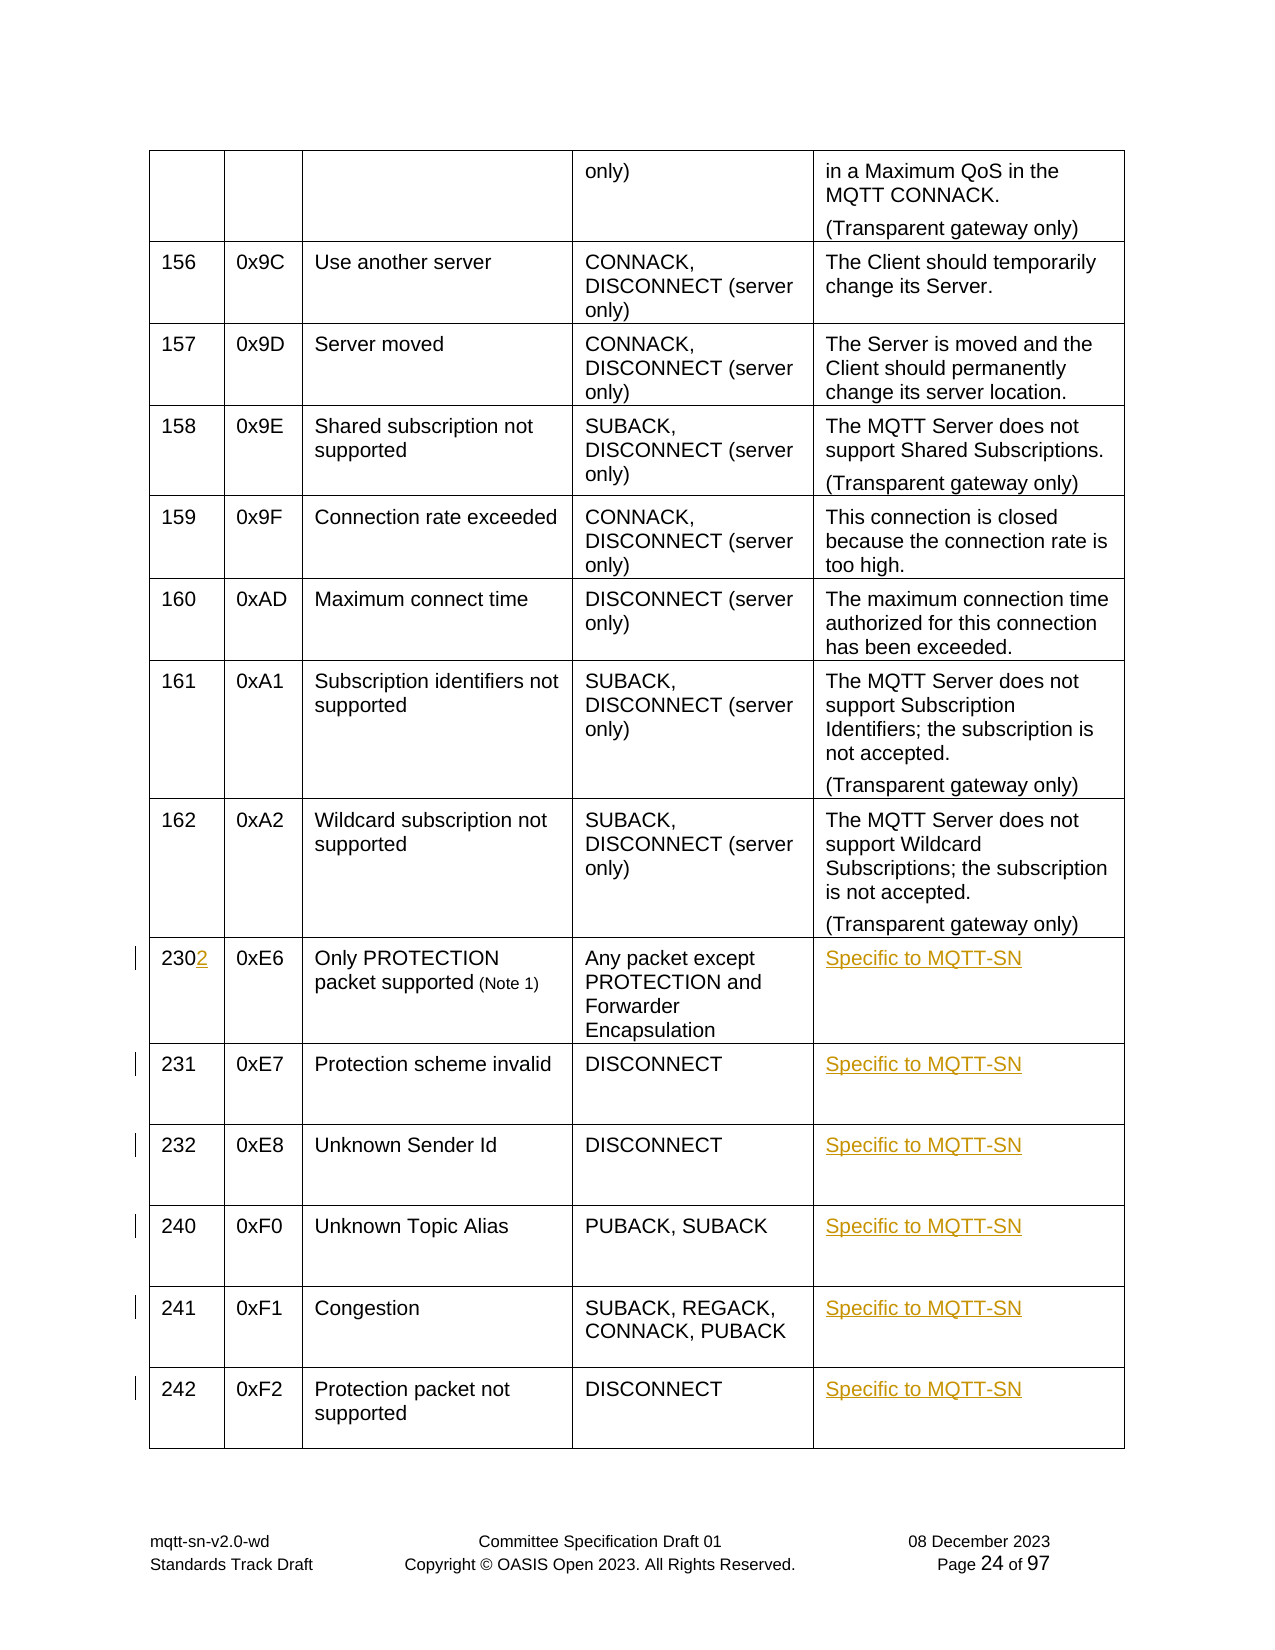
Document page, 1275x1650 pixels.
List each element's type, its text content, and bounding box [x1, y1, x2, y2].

table_cell 160 [150, 579, 224, 660]
table_cell DISCONNECT [573, 1044, 813, 1124]
table_cell This connection is closed because the connection rate is too high. [814, 496, 1124, 578]
table_cell [303, 151, 572, 241]
table_cell 231 [150, 1044, 224, 1124]
table_cell Specific to MQTT-SN [814, 1125, 1124, 1205]
table_cell SUBACK, DISCONNECT (server only) [573, 406, 813, 495]
table_cell Protection packet not supported [303, 1368, 572, 1448]
table_cell 0xA1 [225, 661, 302, 798]
table_cell Subscription identifiers not supported [303, 661, 572, 798]
table_cell DISCONNECT (server only) [573, 579, 813, 660]
table_cell SUBACK, REGACK, CONNACK, PUBACK [573, 1287, 813, 1367]
table_cell 0xF2 [225, 1368, 302, 1448]
table_cell Only PROTECTION packet supported (Note 1) [303, 938, 572, 1043]
table_cell PUBACK, SUBACK [573, 1206, 813, 1286]
table_cell Specific to MQTT-SN [814, 1287, 1124, 1367]
table_cell 0xAD [225, 579, 302, 660]
table_cell 0xF1 [225, 1287, 302, 1367]
table_cell CONNACK, DISCONNECT (server only) [573, 496, 813, 578]
table_cell The MQTT Server does not support Wildcard Subscriptions; the subscription is not accepted. (Transparent gateway only) [814, 799, 1124, 937]
table_cell [225, 151, 302, 241]
table_cell Wildcard subscription not supported [303, 799, 572, 937]
table_cell 0xE8 [225, 1125, 302, 1205]
table_cell The Server is moved and the Client should permanently change its server location. [814, 324, 1124, 405]
table_cell 0xE6 [225, 938, 302, 1043]
table_cell only) [573, 151, 813, 241]
table_cell SUBACK, DISCONNECT (server only) [573, 661, 813, 798]
table_cell The maximum connection time authorized for this connection has been exceeded. [814, 579, 1124, 660]
table_cell 0x9F [225, 496, 302, 578]
table_cell 0xF0 [225, 1206, 302, 1286]
table_cell 0xA2 [225, 799, 302, 937]
table_cell Protection scheme invalid [303, 1044, 572, 1124]
table_cell 241 [150, 1287, 224, 1367]
table_cell Specific to MQTT-SN [814, 1368, 1124, 1448]
table_cell Maximum connect time [303, 579, 572, 660]
table_cell Any packet except PROTECTION and Forwarder Encapsulation [573, 938, 813, 1043]
table_cell The Client should temporarily change its Server. [814, 242, 1124, 323]
table_cell 156 [150, 242, 224, 323]
table_cell CONNACK, DISCONNECT (server only) [573, 242, 813, 323]
table_cell DISCONNECT [573, 1368, 813, 1448]
table_cell 240 [150, 1206, 224, 1286]
table_cell Connection rate exceeded [303, 496, 572, 578]
table_cell 0x9E [225, 406, 302, 495]
table_cell 0xE7 [225, 1044, 302, 1124]
table_cell Shared subscription not supported [303, 406, 572, 495]
table_cell 2302 [150, 938, 224, 1043]
table_cell 157 [150, 324, 224, 405]
table_cell 0x9C [225, 242, 302, 323]
table_cell 162 [150, 799, 224, 937]
table_cell CONNACK, DISCONNECT (server only) [573, 324, 813, 405]
table_cell Unknown Sender Id [303, 1125, 572, 1205]
table_cell The MQTT Server does not support Shared Subscriptions. (Transparent gateway only) [814, 406, 1124, 495]
table_cell Use another server [303, 242, 572, 323]
table_cell Specific to MQTT-SN [814, 938, 1124, 1043]
table_cell in a Maximum QoS in the MQTT CONNACK. (Transparent gateway only) [814, 151, 1124, 241]
table_cell 0x9D [225, 324, 302, 405]
table_cell The MQTT Server does not support Subscription Identifiers; the subscription is not accepted. (Transparent gateway only) [814, 661, 1124, 798]
table_cell 232 [150, 1125, 224, 1205]
table_cell 161 [150, 661, 224, 798]
table_cell Server moved [303, 324, 572, 405]
table_cell [150, 151, 224, 241]
table_cell Specific to MQTT-SN [814, 1044, 1124, 1124]
table_cell 159 [150, 496, 224, 578]
table_cell SUBACK, DISCONNECT (server only) [573, 799, 813, 937]
table_cell Specific to MQTT-SN [814, 1206, 1124, 1286]
table_cell Unknown Topic Alias [303, 1206, 572, 1286]
table_cell 158 [150, 406, 224, 495]
table_cell 242 [150, 1368, 224, 1448]
table_cell Congestion [303, 1287, 572, 1367]
table_cell DISCONNECT [573, 1125, 813, 1205]
